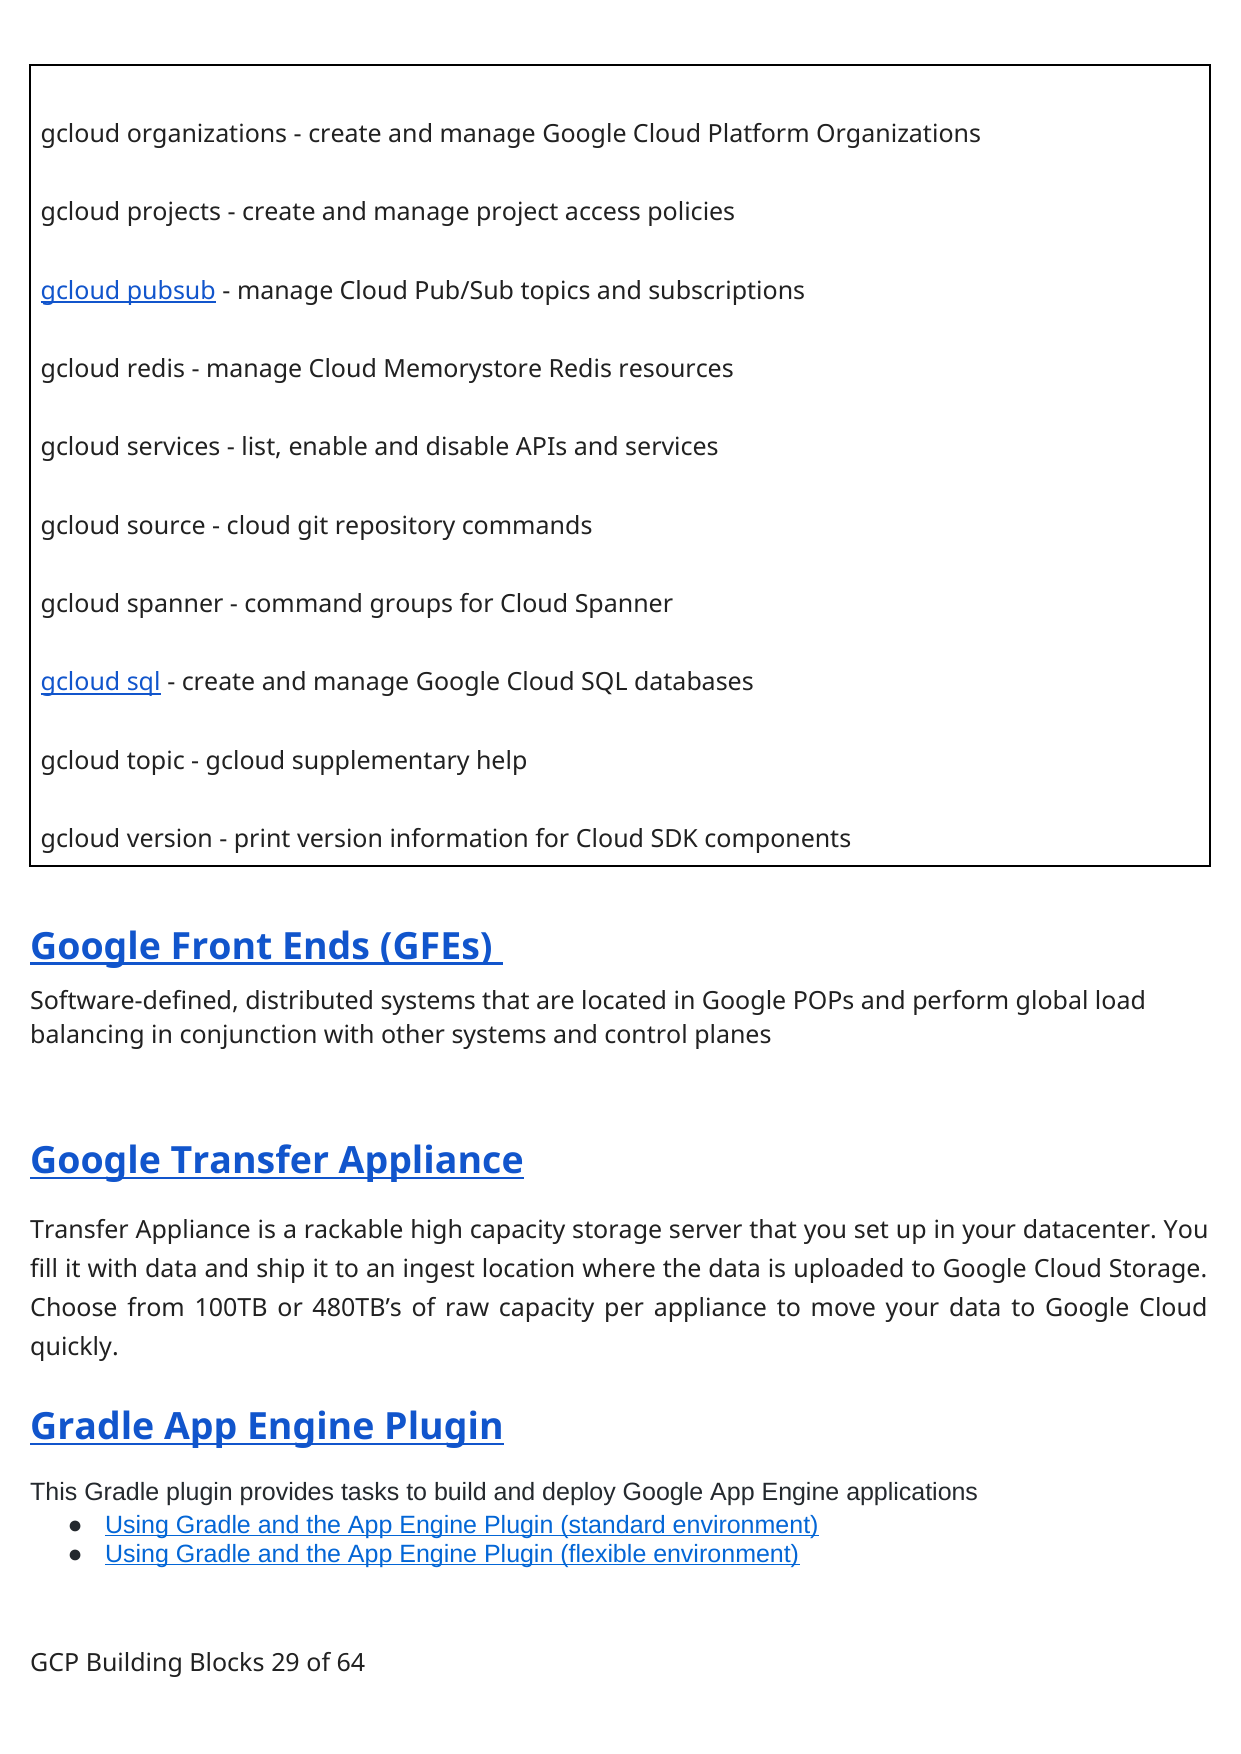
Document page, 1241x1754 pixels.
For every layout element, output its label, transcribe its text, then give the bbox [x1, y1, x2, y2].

subtitle Gradle App Engine Plugin [30, 1399, 1210, 1450]
text Software-defined, distributed systems that are located in Google POPs and perform global load balancing in conjunction with other systems and control planes [30, 982, 1210, 1051]
table_header gcloud organizations - create and manage Google Cloud Platform Organizations gcloud projects - create and manage project access policies gcloud pubsub - manage Cloud Pub/Sub topics and subscriptions gcloud redis - manage Cloud Memorystore Redis resources gcloud services - list, enable and disable APIs and services gcloud source - cloud git repository commands gcloud spanner - command groups for Cloud Spanner gcloud sql - create and manage Google Cloud SQL databases gcloud topic - gcloud supplementary help gcloud version - print version information for Cloud SDK components [31, 66, 1209, 865]
text Transfer Appliance is a rackable high capacity storage server that you set up in your datacenter. You fill it with data and ship it to an ingest location where the data is uploaded to Google Cloud Storage. Choose from 100TB or 480TB’s of raw capacity per appliance to move your data to Google Cloud quickly. [30, 1211, 1210, 1363]
text This Gradle plugin provides tasks to build and deploy Google App Engine applications [30, 1477, 1210, 1506]
text Google Front Ends (GFEs) [30, 919, 1210, 970]
list Using Gradle and the App Engine Plugin (flexible environment) [67, 1539, 1210, 1568]
list Using Gradle and the App Engine Plugin (standard environment) [67, 1510, 1210, 1539]
subtitle Google Transfer Appliance [30, 1133, 1210, 1184]
